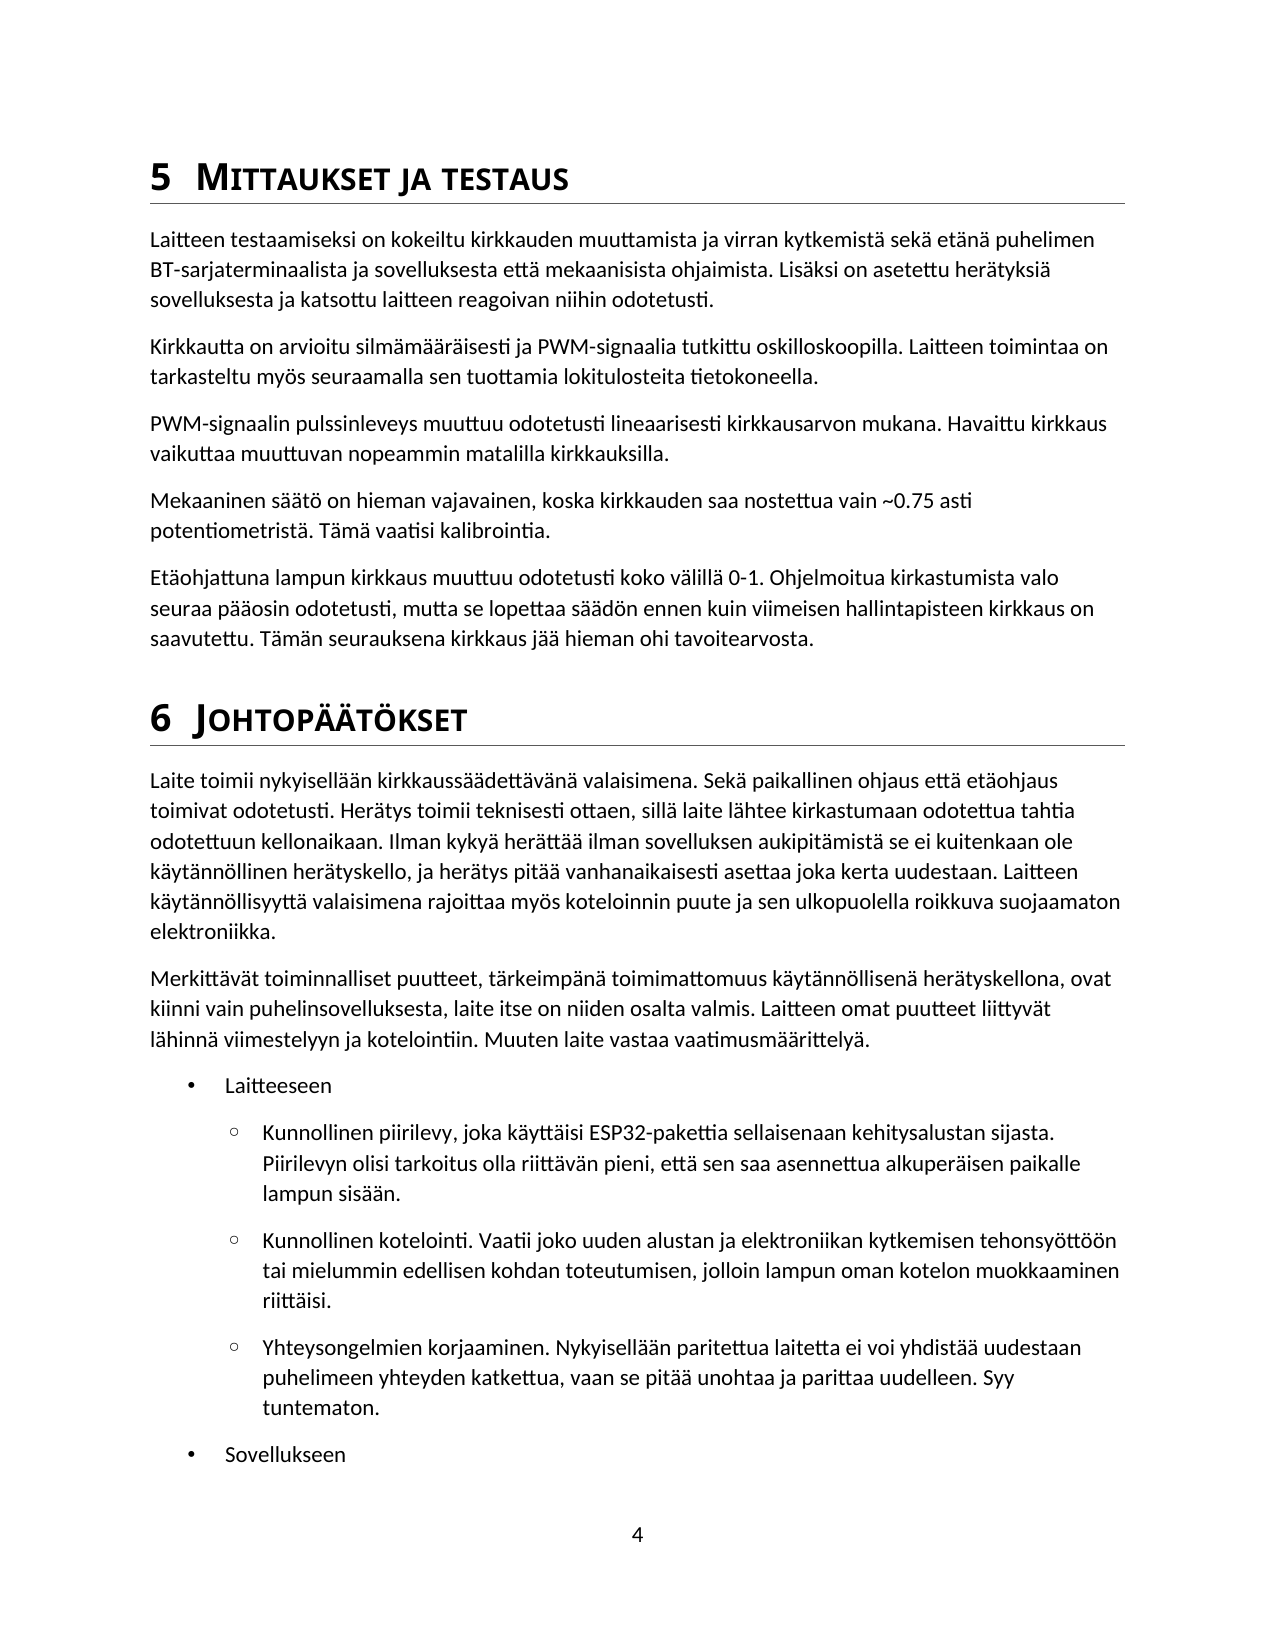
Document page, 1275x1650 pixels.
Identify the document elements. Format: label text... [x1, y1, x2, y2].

subtitle Mittaukset ja testaus [150, 150, 1125, 203]
list Kunnollinen piirilevy, joka käyttäisi ESP32-pakettia sellaisenaan kehitysalustan sijasta. Piirilevyn olisi tarkoitus olla riittävän pieni, että sen saa asennettua alkuperäisen paikalle lampun sisään. [225, 1118, 1125, 1207]
list Sovellukseen [187, 1440, 1125, 1468]
list Yhteysongelmien korjaaminen. Nykyisellään paritettua laitetta ei voi yhdistää uudestaan puhelimeen yhteyden katkettua, vaan se pitää unohtaa ja parittaa uudelleen. Syy tuntematon. [225, 1333, 1125, 1422]
subtitle Johtopäätökset [150, 692, 1125, 745]
text Laitteen testaamiseksi on kokeiltu kirkkauden muuttamista ja virran kytkemistä sekä etänä puhelimen BT-sarjaterminaalista ja sovelluksesta että mekaanisista ohjaimista. Lisäksi on asetettu herätyksiä sovelluksesta ja katsottu laitteen reagoivan niihin odotetusti. [150, 225, 1125, 313]
list Laitteeseen [187, 1072, 1125, 1100]
text Etäohjattuna lampun kirkkaus muuttuu odotetusti koko välillä 0-1. Ohjelmoitua kirkastumista valo seuraa pääosin odotetusti, mutta se lopettaa säädön ennen kuin viimeisen hallintapisteen kirkkaus on saavutettu. Tämän seurauksena kirkkaus jää hieman ohi tavoitearvosta. [150, 563, 1125, 652]
text Mekaaninen säätö on hieman vajavainen, koska kirkkauden saa nostettua vain ~0.75 asti potentiometristä. Tämä vaatisi kalibrointia. [150, 486, 1125, 544]
text Laite toimii nykyisellään kirkkaussäädettävänä valaisimena. Sekä paikallinen ohjaus että etäohjaus toimivat odotetusti. Herätys toimii teknisesti ottaen, sillä laite lähtee kirkastumaan odotettua tahtia odotettuun kellonaikaan. Ilman kykyä herättää ilman sovelluksen aukipitämistä se ei kuitenkaan ole käytännöllinen herätyskello, ja herätys pitää vanhanaikaisesti asettaa joka kerta uudestaan. Laitteen käytännöllisyyttä valaisimena rajoittaa myös koteloinnin puute ja sen ulkopuolella roikkuva suojaamaton elektroniikka. [150, 766, 1125, 946]
text Merkittävät toiminnalliset puutteet, tärkeimpänä toimimattomuus käytännöllisenä herätyskellona, ovat kiinni vain puhelinsovelluksesta, laite itse on niiden osalta valmis. Laitteen omat puutteet liittyvät lähinnä viimestelyyn ja kotelointiin. Muuten laite vastaa vaatimusmäärittelyä. [150, 964, 1125, 1053]
text PWM-signaalin pulssinleveys muuttuu odotetusti lineaarisesti kirkkausarvon mukana. Havaittu kirkkaus vaikuttaa muuttuvan nopeammin matalilla kirkkauksilla. [150, 409, 1125, 467]
text Kirkkautta on arvioitu silmämääräisesti ja PWM-signaalia tutkittu oskilloskoopilla. Laitteen toimintaa on tarkasteltu myös seuraamalla sen tuottamia lokitulosteita tietokoneella. [150, 332, 1125, 390]
list Kunnollinen kotelointi. Vaatii joko uuden alustan ja elektroniikan kytkemisen tehonsyöttöön tai mielummin edellisen kohdan toteutumisen, jolloin lampun oman kotelon muokkaaminen riittäisi. [225, 1226, 1125, 1314]
